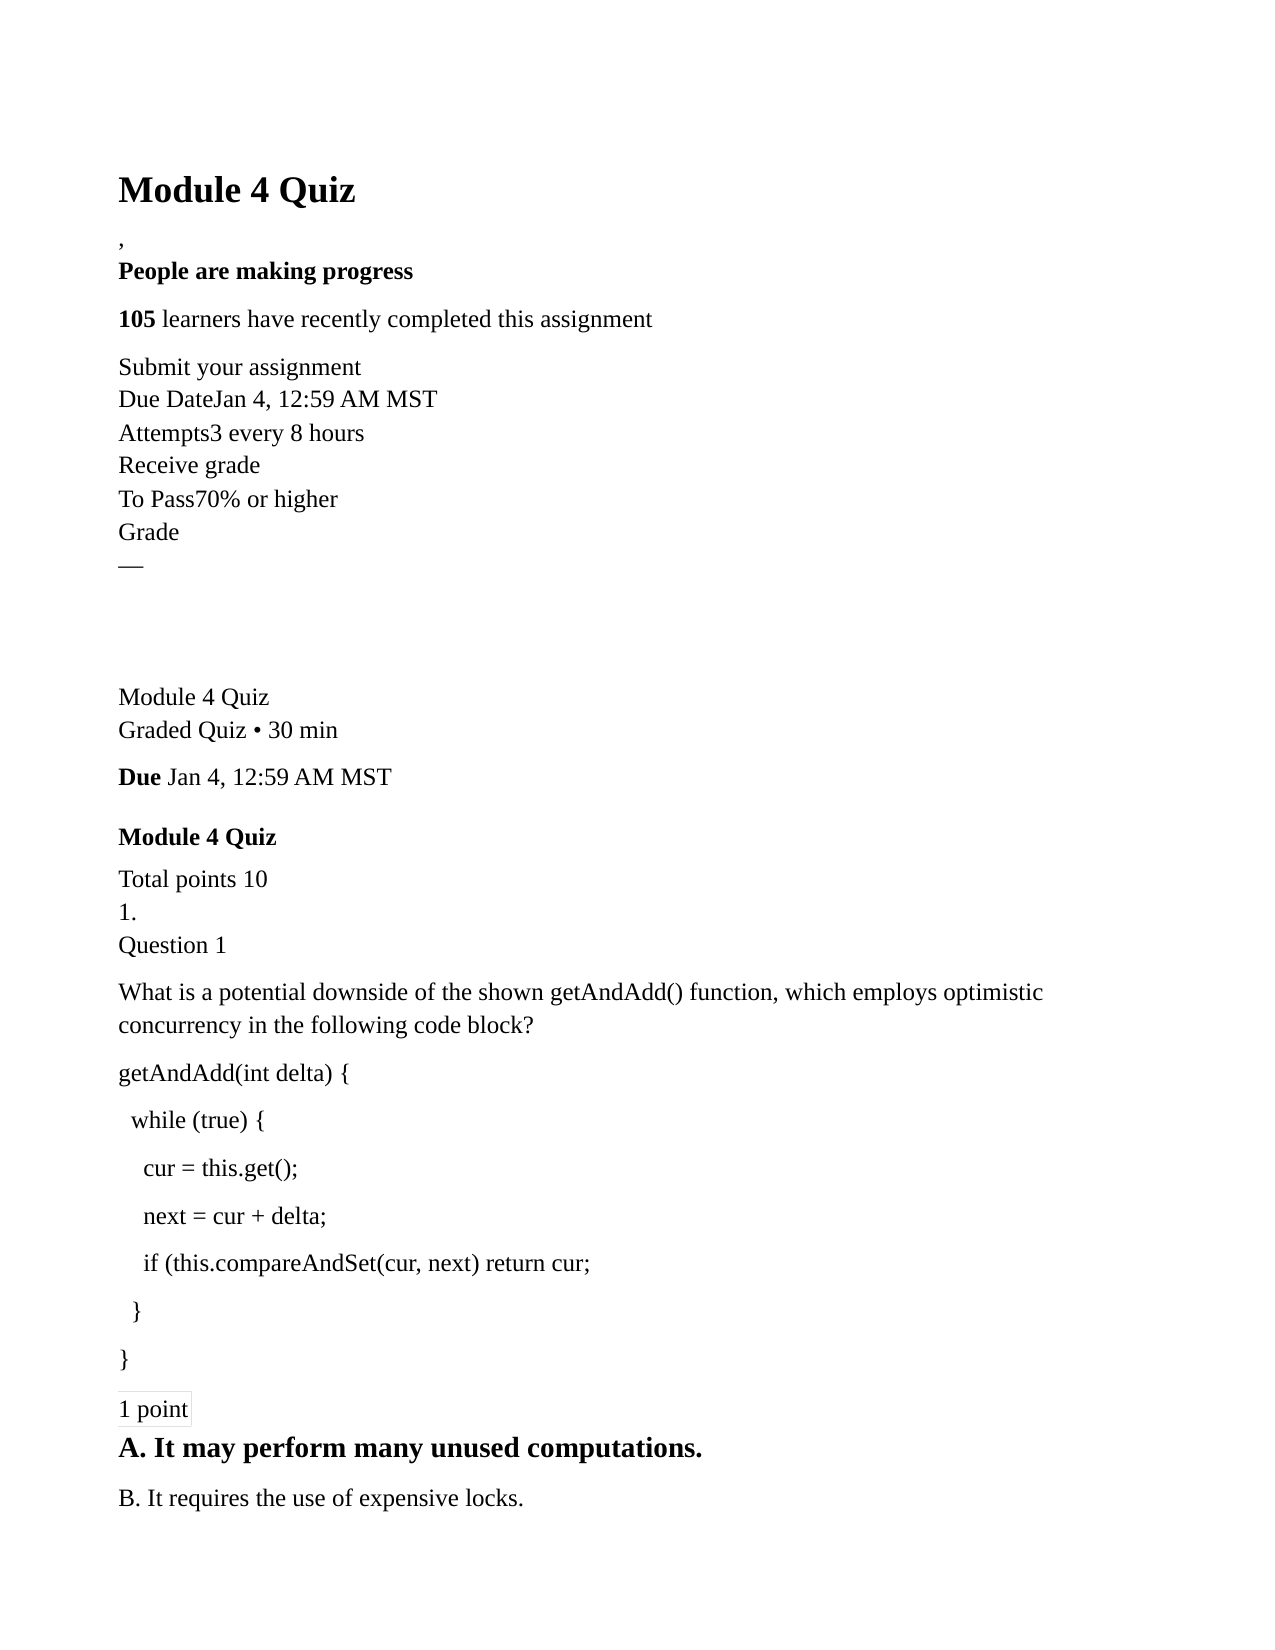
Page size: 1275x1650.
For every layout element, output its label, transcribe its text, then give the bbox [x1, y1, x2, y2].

text — [118, 550, 1157, 578]
text next = cur + delta; [118, 1201, 1157, 1229]
text Receive grade [118, 451, 1157, 479]
text Graded Quiz • 30 min [118, 715, 1157, 743]
text cur = this.get(); [118, 1153, 1157, 1182]
text , [118, 223, 1157, 252]
text Module 4 Quiz [118, 682, 1157, 711]
text Due DateJan 4, 12:59 AM MST [118, 384, 1157, 413]
text What is a potential downside of the shown getAndAdd() function, which employs optimistic concurrency in the following code block? [118, 977, 1157, 1039]
text B. It requires the use of expensive locks. [118, 1483, 1157, 1512]
text while (true) { [118, 1106, 1157, 1134]
text People are making progress [118, 256, 1157, 285]
text Attempts3 every 8 hours [118, 418, 1157, 446]
text } [118, 1296, 1157, 1325]
text 1 point [118, 1392, 191, 1426]
text Due Jan 4, 12:59 AM MST [118, 762, 1157, 791]
text } [118, 1344, 1157, 1372]
text Total points 10 [118, 864, 1157, 892]
text [192, 1391, 1157, 1426]
text Grade [118, 517, 1157, 545]
text getAndAdd(int delta) { [118, 1058, 1157, 1087]
subtitle Module 4 Quiz [118, 822, 1157, 851]
subtitle Module 4 Quiz [118, 168, 1157, 211]
text 1. [118, 897, 1157, 926]
text Submit your assignment [118, 352, 1157, 380]
text Question 1 [118, 930, 1157, 958]
text To Pass70% or higher [118, 484, 1157, 512]
text 105 learners have recently completed this assignment [118, 304, 1157, 333]
text if (this.compareAndSet(cur, next) return cur; [118, 1248, 1157, 1277]
text A. It may perform many unused computations. [118, 1430, 1157, 1464]
